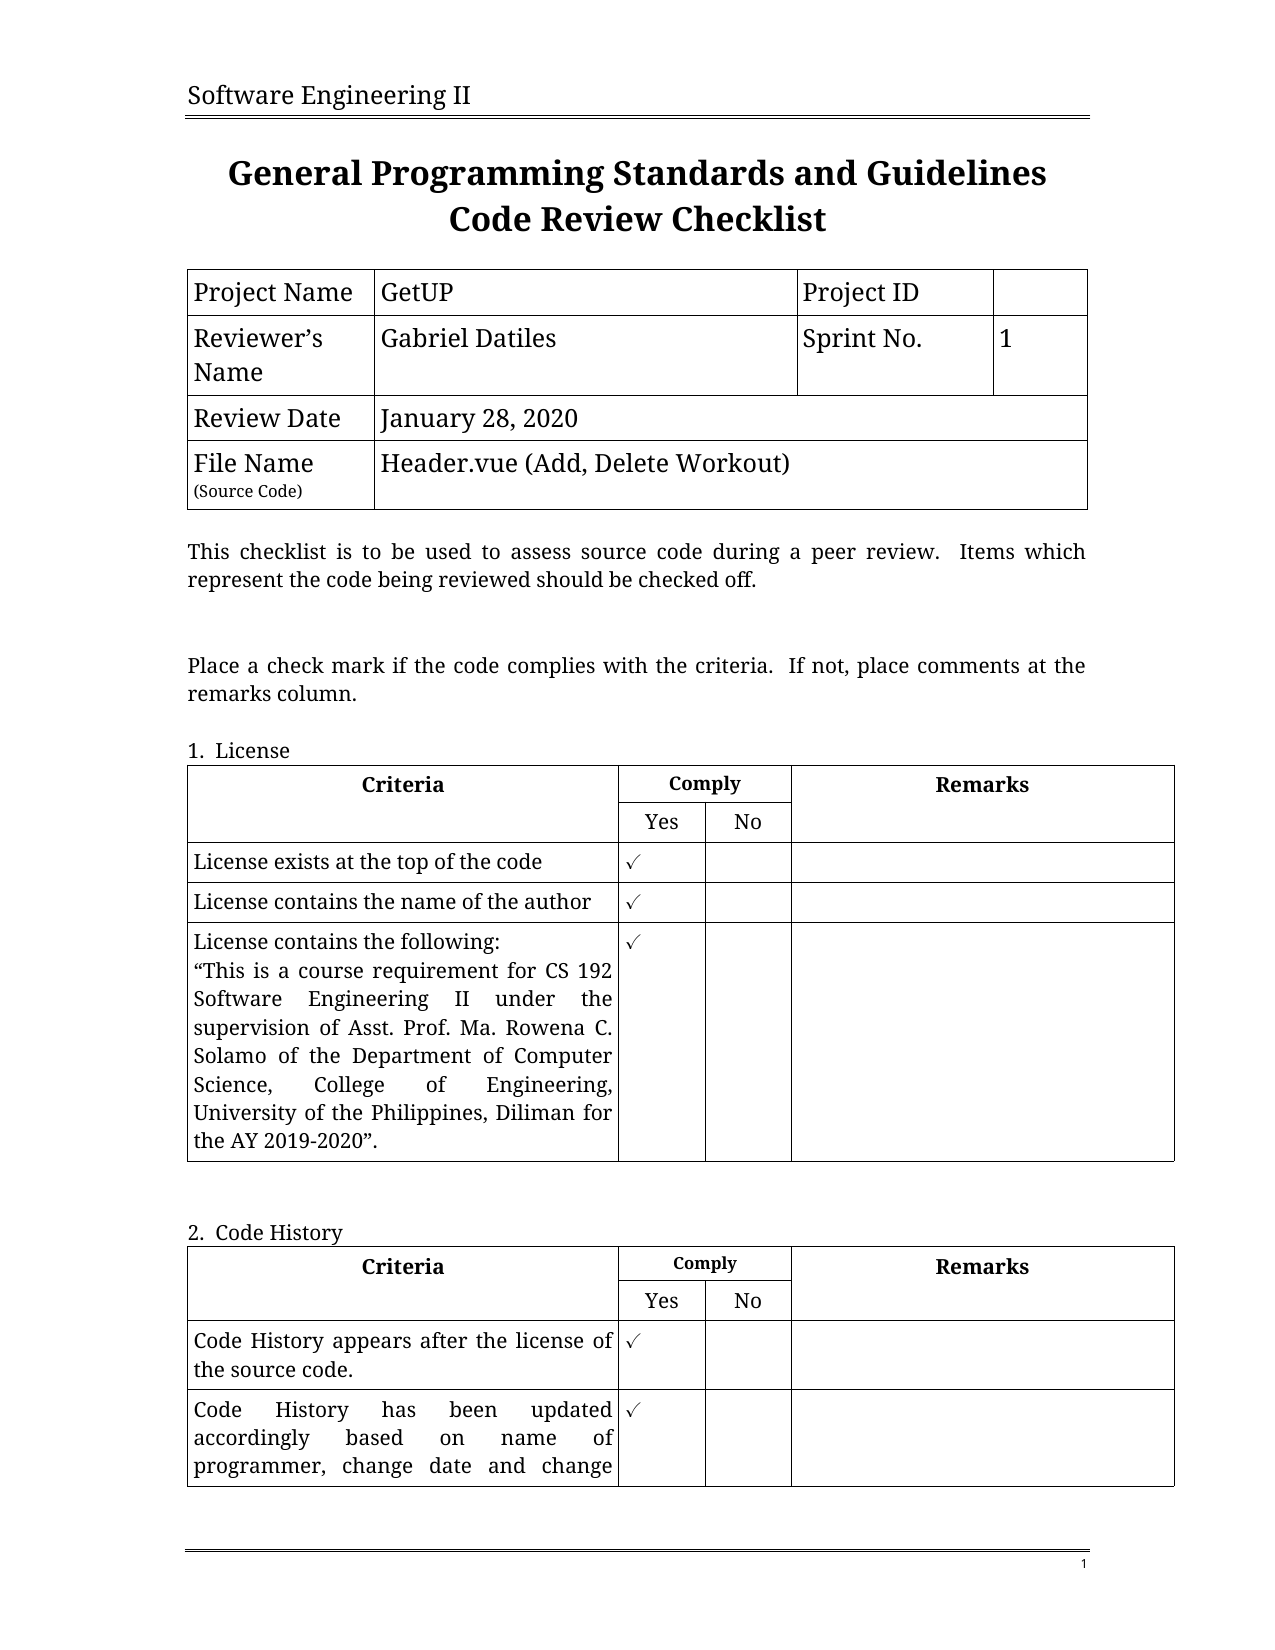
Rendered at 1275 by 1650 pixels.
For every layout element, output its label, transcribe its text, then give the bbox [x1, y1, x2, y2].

table_header Project ID [798, 270, 993, 315]
table_cell [792, 843, 1174, 882]
table_header Remarks [792, 766, 1174, 842]
table_cell No [706, 1281, 791, 1320]
table_cell [792, 1390, 1174, 1486]
table_cell Review Date [188, 396, 374, 440]
table_cell [706, 883, 791, 922]
table_cell Gabriel Datiles [375, 316, 797, 394]
table_cell ✓ [619, 843, 705, 882]
table_cell Reviewer’s Name [188, 316, 374, 394]
table_cell Code History has been updated accordingly based on name of programmer, change date and change [188, 1390, 618, 1486]
table_cell [792, 923, 1174, 1161]
table_cell Sprint No. [798, 316, 993, 394]
table_cell No [706, 803, 791, 842]
table_cell License contains the following: “This is a course requirement for CS 192 Software Engineering II under the supervision of Asst. Prof. Ma. Rowena C. Solamo of the Department of Computer Science, College of Engineering, University of the Philippines, Diliman for the AY 2019-2020”. [188, 923, 618, 1161]
table_cell ✓ [619, 1321, 705, 1389]
text This checklist is to be used to assess source code during a peer review. Items which represent the code being reviewed should be checked off. [187, 537, 1087, 594]
table_cell [792, 883, 1174, 922]
table_cell License exists at the top of the code [188, 843, 618, 882]
table_header [994, 270, 1087, 315]
table_header Remarks [792, 1247, 1174, 1320]
text 2. Code History [187, 1218, 1087, 1246]
text Place a check mark if the code complies with the criteria. If not, place comments at the remarks column. [187, 651, 1087, 708]
table_cell [706, 1390, 791, 1486]
table_cell [706, 843, 791, 882]
table_header GetUP [375, 270, 797, 315]
table_cell [792, 1321, 1174, 1389]
table_header Criteria [188, 766, 618, 842]
table_cell Yes [619, 803, 705, 842]
table_cell File Name (Source Code) [188, 441, 374, 508]
table_cell [706, 923, 791, 1161]
table_header Criteria [188, 1247, 618, 1320]
table_cell Header.vue (Add, Delete Workout) [375, 441, 1087, 508]
table_cell [706, 1321, 791, 1389]
table_cell Code History appears after the license of the source code. [188, 1321, 618, 1389]
table_cell January 28, 2020 [375, 396, 1087, 440]
table_cell 1 [994, 316, 1087, 394]
table_header Comply [619, 1247, 791, 1280]
table_header Project Name [188, 270, 374, 315]
table_header Comply [619, 766, 791, 802]
table_cell Yes [619, 1281, 705, 1320]
table_cell ✓ [619, 883, 705, 922]
table_cell License contains the name of the author [188, 883, 618, 922]
table_cell ✓ [619, 1390, 705, 1486]
text General Programming Standards and Guidelines Code Review Checklist [187, 150, 1087, 241]
table_cell ✓ [619, 923, 705, 1161]
text 1. License [187, 736, 1087, 764]
